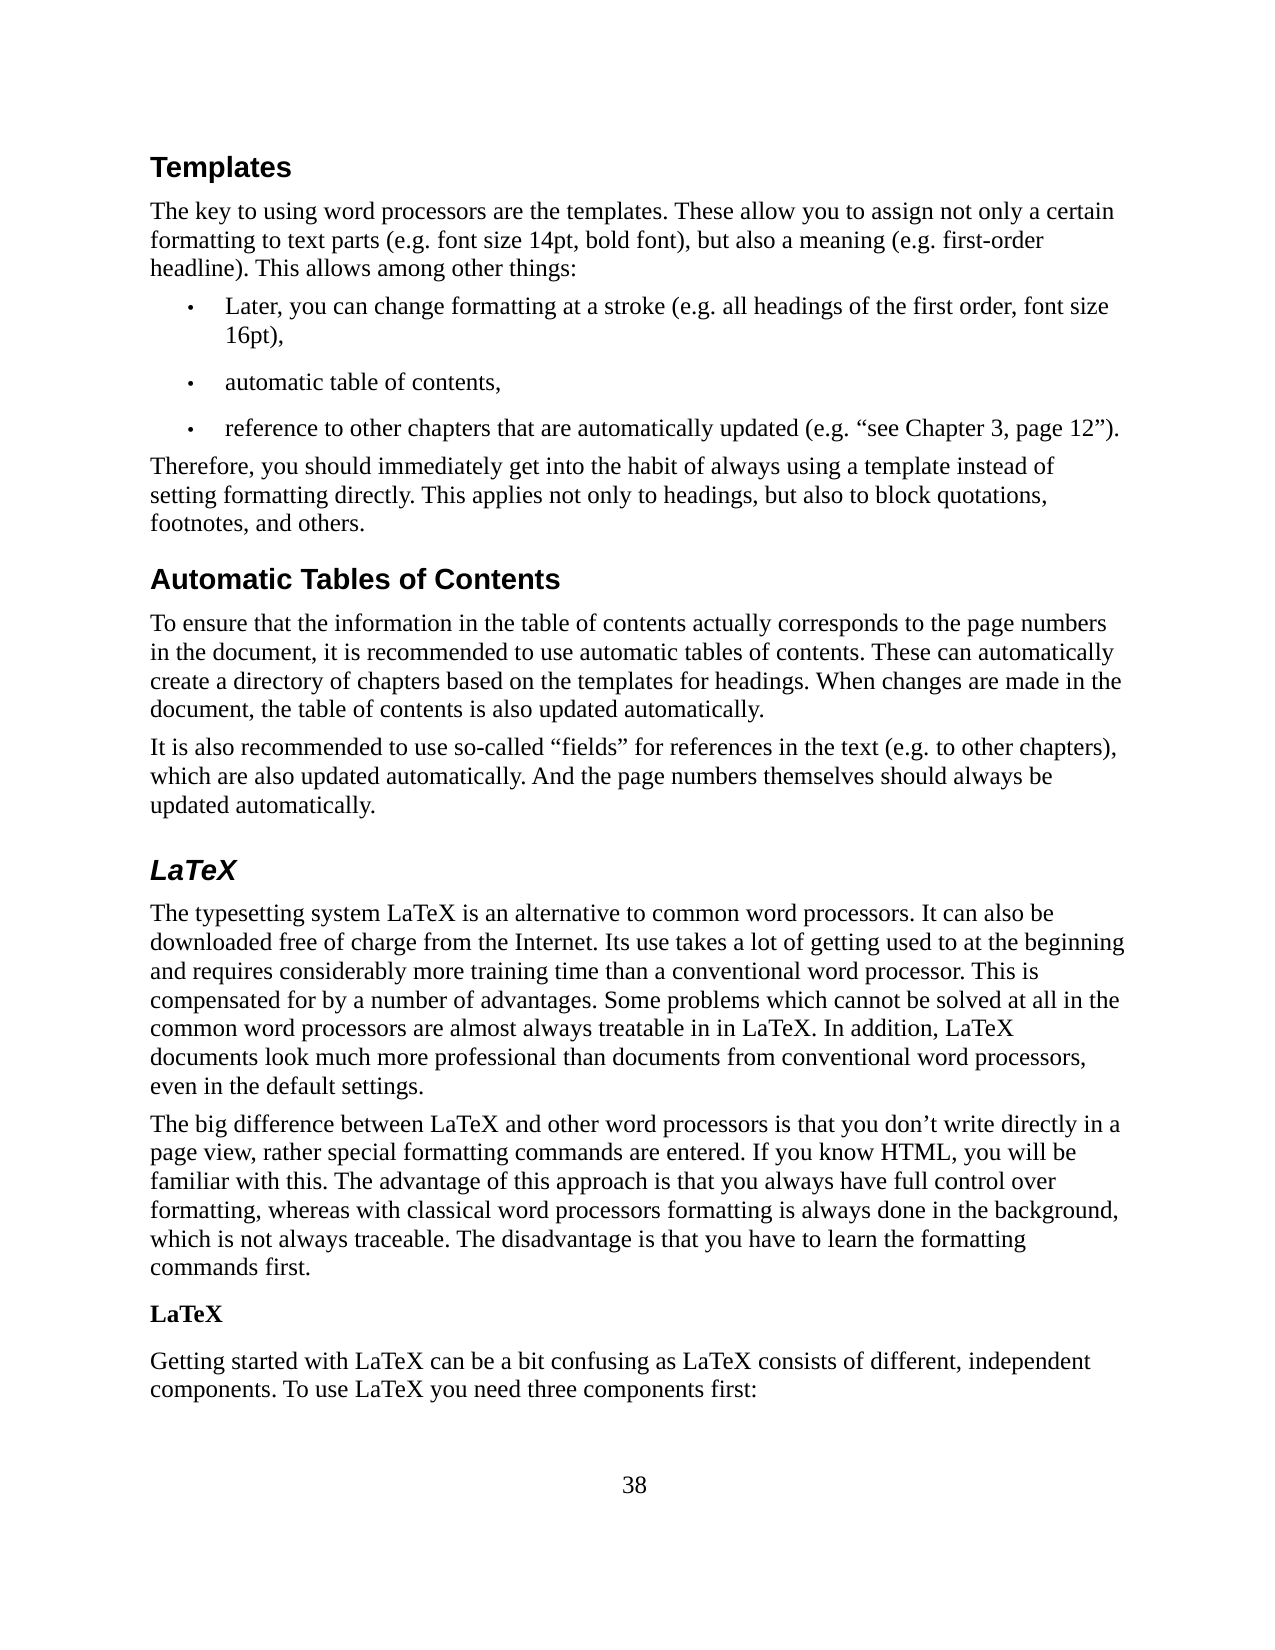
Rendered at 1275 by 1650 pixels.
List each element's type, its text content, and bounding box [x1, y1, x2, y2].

text Therefore, you should immediately get into the habit of always using a template instead of setting formatting directly. This applies not only to headings, but also to block quotations, footnotes, and others. [150, 451, 1125, 537]
text LaTeX [150, 1299, 1125, 1328]
text Getting started with LaTeX can be a bit confusing as LaTeX consists of different, independent components. To use LaTeX you need three components first: [150, 1346, 1125, 1403]
subtitle LaTeX [150, 852, 1125, 886]
text The typesetting system LaTeX is an alternative to common word processors. It can also be downloaded free of charge from the Internet. Its use takes a lot of getting used to at the beginning and requires considerably more training time than a conventional word processor. This is compensated for by a number of advantages. Some problems which cannot be solved at all in the common word processors are almost always treatable in in LaTeX. In addition, LaTeX documents look much more professional than documents from conventional word processors, even in the default settings. [150, 898, 1125, 1100]
text It is also recommended to use so-called “fields” for references in the text (e.g. to other chapters), which are also updated automatically. And the page numbers themselves should always be updated automatically. [150, 732, 1125, 818]
list reference to other chapters that are automatically updated (e.g. “see Chapter 3, page 12”). [187, 413, 1125, 442]
list automatic table of contents, [187, 367, 1125, 395]
subtitle Templates [150, 150, 1125, 183]
text The big difference between LaTeX and other word processors is that you don’t write directly in a page view, rather special formatting commands are entered. If you know HTML, you will be familiar with this. The advantage of this approach is that you always have full control over formatting, whereas with classical word processors formatting is always done in the background, which is not always traceable. The disadvantage is that you have to learn the formatting commands first. [150, 1109, 1125, 1281]
list Later, you can change formatting at a stroke (e.g. all headings of the first order, font size 16pt), [187, 291, 1125, 349]
text To ensure that the information in the table of contents actually corresponds to the page numbers in the document, it is recommended to use automatic tables of contents. These can automatically create a directory of chapters based on the templates for headings. When changes are made in the document, the table of contents is also updated automatically. [150, 608, 1125, 723]
subtitle Automatic Tables of Contents [150, 562, 1125, 596]
text The key to using word processors are the templates. These allow you to assign not only a certain formatting to text parts (e.g. font size 14pt, bold font), but also a meaning (e.g. first-order headline). This allows among other things: [150, 196, 1125, 282]
